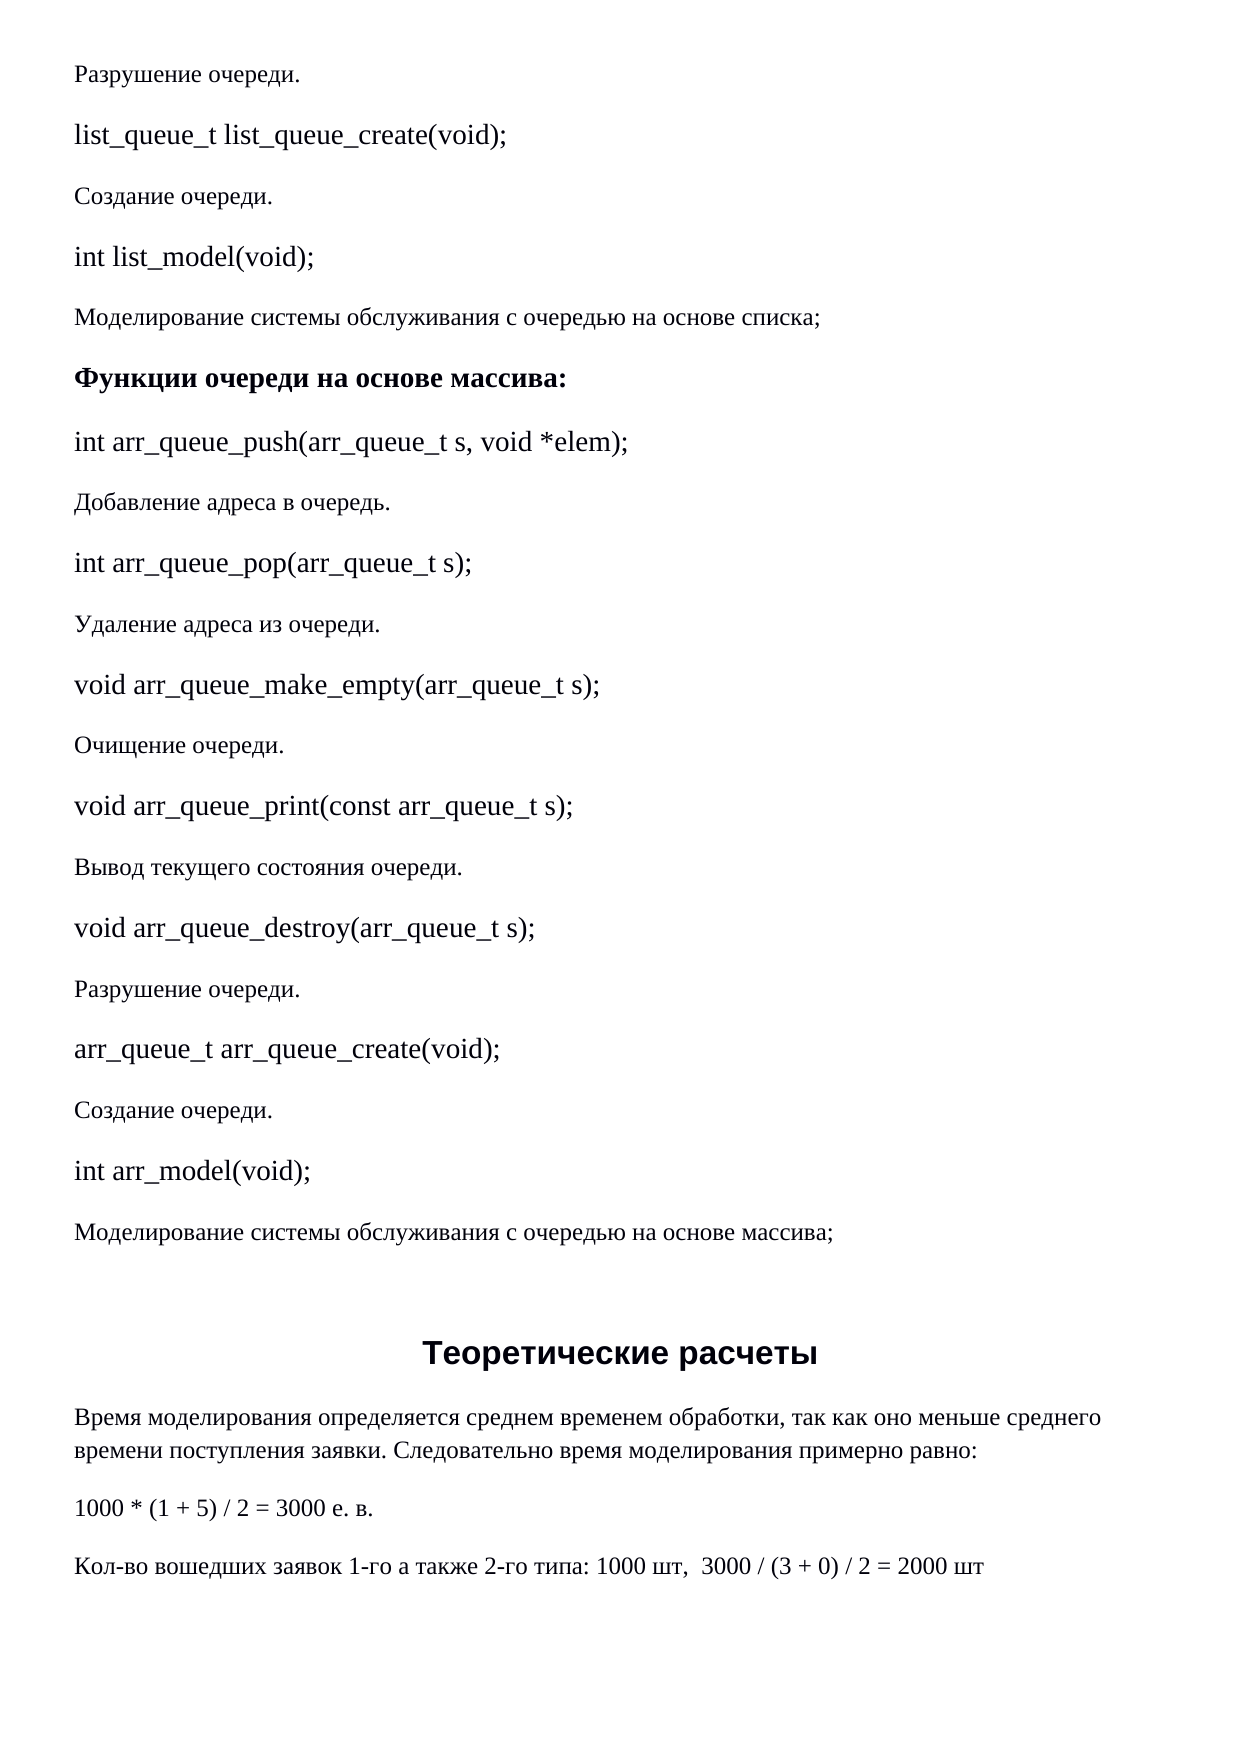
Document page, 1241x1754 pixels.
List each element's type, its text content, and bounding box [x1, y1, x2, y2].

subtitle arr_queue_t arr_queue_create(void); [74, 1032, 1167, 1065]
subtitle list_queue_t list_queue_create(void); [74, 117, 1167, 151]
subtitle int arr_queue_push(arr_queue_t s, void *elem); [74, 424, 1167, 457]
subtitle Создание очереди. [74, 1095, 1167, 1124]
subtitle Моделирование системы обслуживания с очередью на основе списка; [74, 302, 1167, 331]
subtitle void arr_queue_print(const arr_queue_t s); [74, 788, 1167, 822]
subtitle Моделирование системы обслуживания с очередью на основе массива; [74, 1217, 1167, 1246]
subtitle Вывод текущего состояния очереди. [74, 852, 1167, 881]
subtitle Кол-во вошедших заявок 1-го а также 2-го типа: 1000 шт, 3000 / (3 + 0) / 2 = 2000 шт [74, 1551, 1167, 1580]
subtitle int arr_queue_pop(arr_queue_t s); [74, 545, 1167, 579]
subtitle void arr_queue_make_empty(arr_queue_t s); [74, 667, 1167, 701]
subtitle Время моделирования определяется среднем временем обработки, так как оно меньше среднего времени поступления заявки. Следовательно время моделирования примерно равно: [74, 1402, 1167, 1464]
subtitle Создание очереди. [74, 181, 1167, 209]
subtitle Функции очереди на основе массива: [74, 360, 1167, 394]
subtitle Добавление адреса в очередь. [74, 487, 1167, 516]
subtitle int arr_model(void); [74, 1153, 1167, 1187]
subtitle Удаление адреса из очереди. [74, 609, 1167, 638]
subtitle void arr_queue_destroy(arr_queue_t s); [74, 910, 1167, 944]
subtitle int list_model(void); [74, 239, 1167, 272]
subtitle Теоретические расчеты [74, 1333, 1167, 1371]
subtitle Очищение очереди. [74, 731, 1167, 759]
subtitle 1000 * (1 + 5) / 2 = 3000 е. в. [74, 1493, 1167, 1522]
subtitle Разрушение очереди. [74, 59, 1167, 88]
subtitle Разрушение очереди. [74, 974, 1167, 1002]
